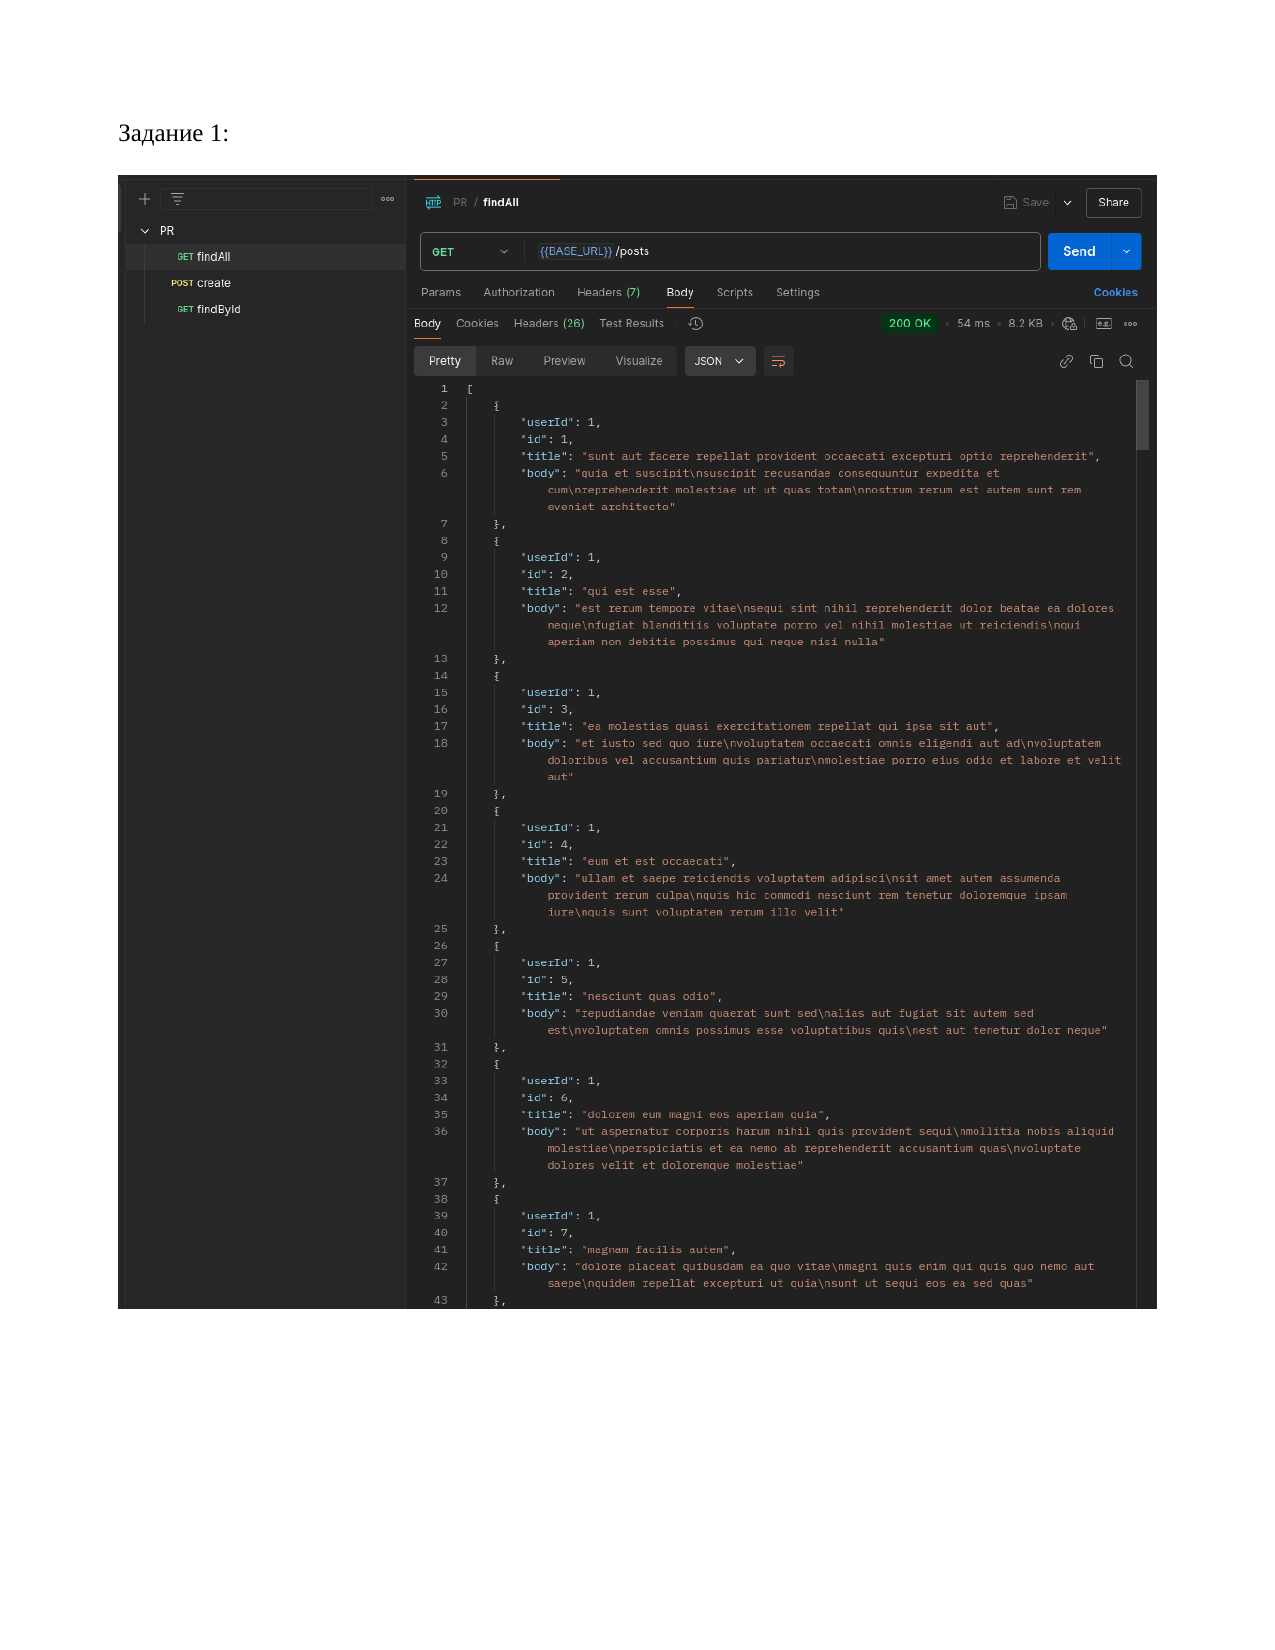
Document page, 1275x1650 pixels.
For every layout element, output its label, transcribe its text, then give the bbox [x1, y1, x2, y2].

picture [118, 175, 1157, 1309]
text Задание 1: [118, 118, 1157, 147]
